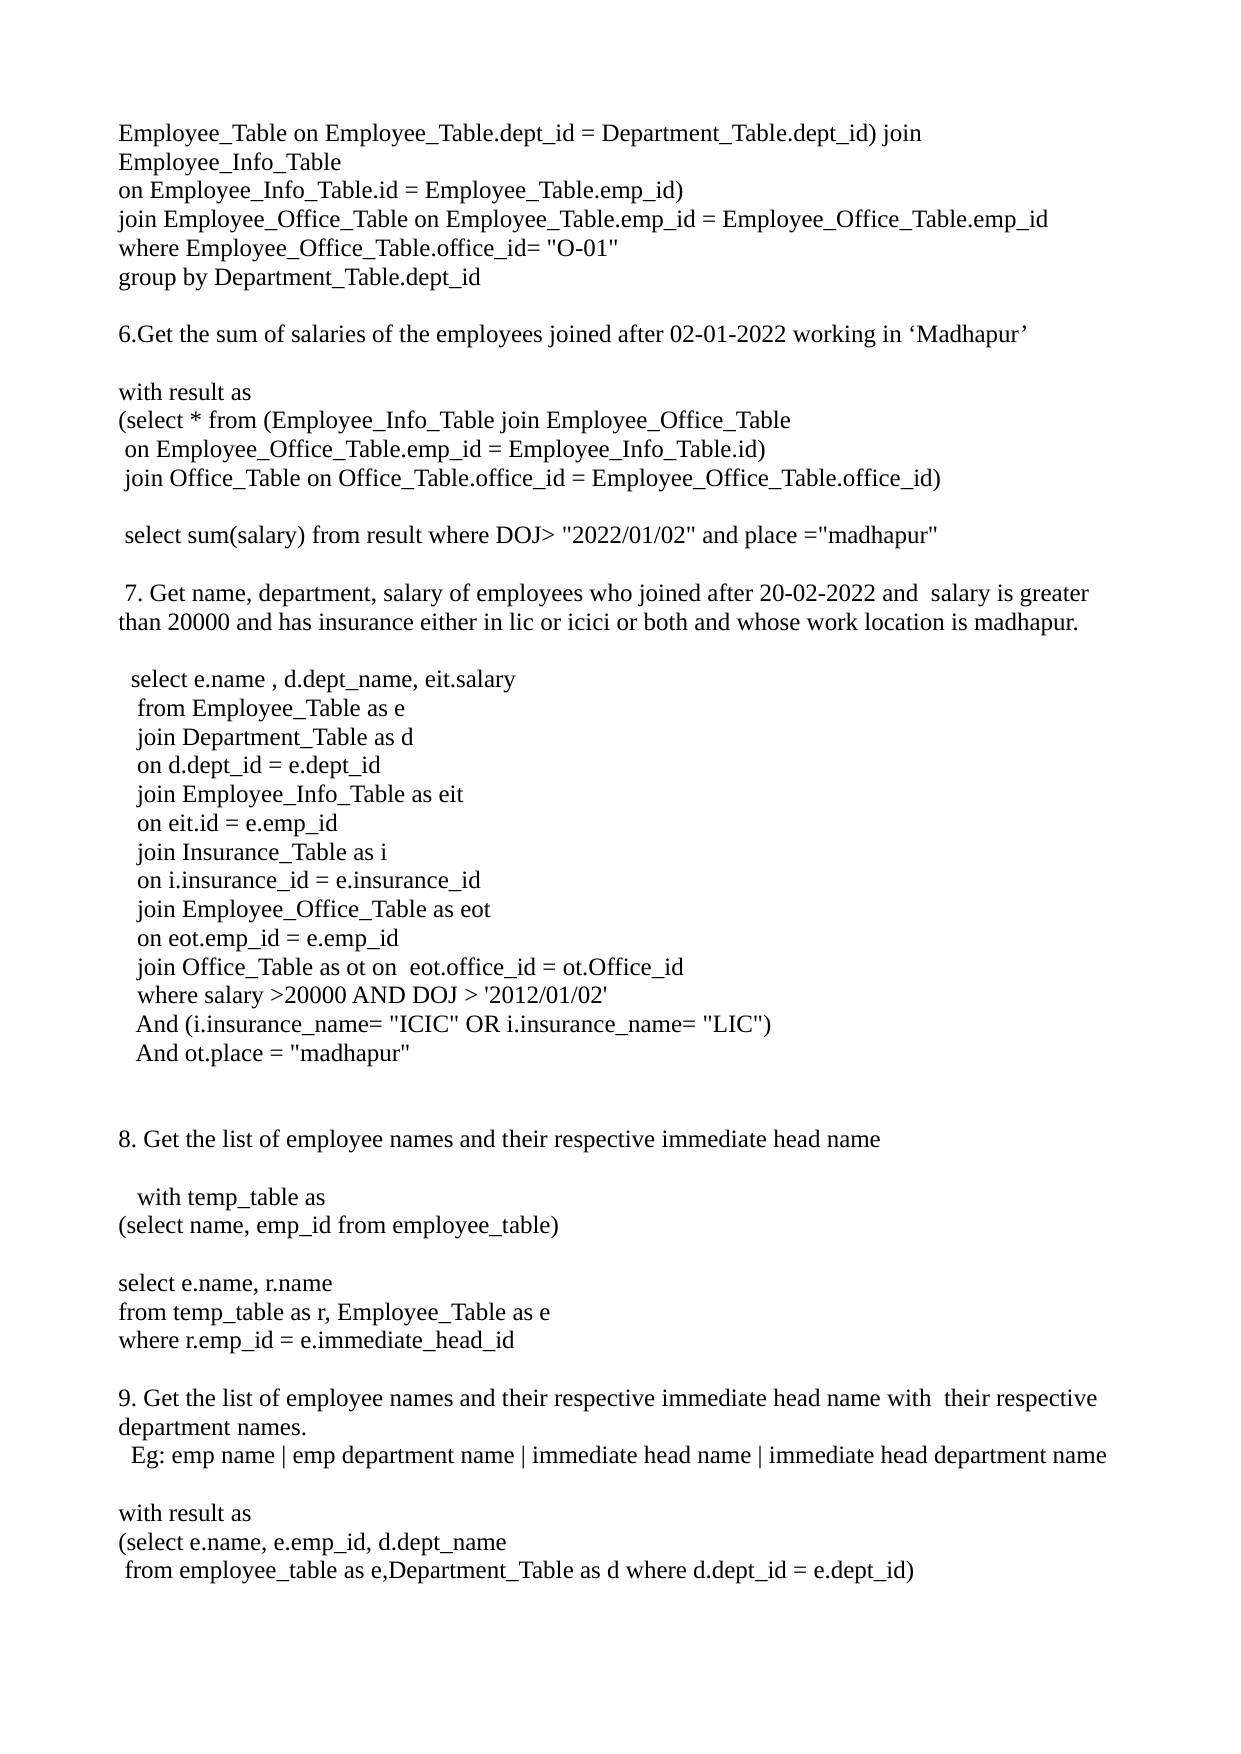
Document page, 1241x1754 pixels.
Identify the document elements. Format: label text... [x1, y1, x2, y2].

text select e.name , d.dept_name, eit.salary [118, 664, 1122, 693]
text And (i.insurance_name= "ICIC" OR i.insurance_name= "LIC") [118, 1009, 1122, 1038]
text on d.dept_id = e.dept_id [118, 751, 1122, 779]
text (select e.name, e.emp_id, d.dept_name [118, 1527, 1122, 1556]
text join Employee_Office_Table on Employee_Table.emp_id = Employee_Office_Table.emp_id [118, 204, 1122, 233]
text with temp_table as [118, 1182, 1122, 1211]
text (select name, emp_id from employee_table) [118, 1211, 1122, 1239]
text join Employee_Info_Table as eit [118, 779, 1122, 808]
text from temp_table as r, Employee_Table as e [118, 1297, 1122, 1326]
text from employee_table as e,Department_Table as d where d.dept_id = e.dept_id) [118, 1556, 1122, 1584]
text And ot.place = "madhapur" [118, 1038, 1122, 1067]
text on Employee_Info_Table.id = Employee_Table.emp_id) [118, 176, 1122, 204]
text 9. Get the list of employee names and their respective immediate head name with their respective department names. [118, 1383, 1122, 1441]
text join Insurance_Table as i [118, 837, 1122, 866]
text where r.emp_id = e.immediate_head_id [118, 1326, 1122, 1354]
text 6.Get the sum of salaries of the employees joined after 02-01-2022 working in ‘Madhapur’ [118, 319, 1122, 348]
text group by Department_Table.dept_id [118, 262, 1122, 291]
text on i.insurance_id = e.insurance_id [118, 866, 1122, 894]
text 8. Get the list of employee names and their respective immediate head name [118, 1124, 1122, 1153]
text join Employee_Office_Table as eot [118, 894, 1122, 923]
text (select * from (Employee_Info_Table join Employee_Office_Table [118, 406, 1122, 434]
text on Employee_Office_Table.emp_id = Employee_Info_Table.id) [118, 434, 1122, 463]
text with result as [118, 377, 1122, 406]
text on eit.id = e.emp_id [118, 808, 1122, 837]
text select sum(salary) from result where DOJ> "2022/01/02" and place ="madhapur" [118, 521, 1122, 549]
text where salary >20000 AND DOJ > '2012/01/02' [118, 981, 1122, 1009]
text Eg: emp name | emp department name | immediate head name | immediate head department name [118, 1441, 1122, 1469]
text join Office_Table on Office_Table.office_id = Employee_Office_Table.office_id) [118, 463, 1122, 492]
text where Employee_Office_Table.office_id= "O-01" [118, 233, 1122, 262]
text join Office_Table as ot on eot.office_id = ot.Office_id [118, 952, 1122, 981]
text on eot.emp_id = e.emp_id [118, 923, 1122, 952]
text Employee_Table on Employee_Table.dept_id = Department_Table.dept_id) join Employee_Info_Table [118, 118, 1122, 176]
text select e.name, r.name [118, 1268, 1122, 1297]
text join Department_Table as d [118, 722, 1122, 751]
text from Employee_Table as e [118, 693, 1122, 722]
text 7. Get name, department, salary of employees who joined after 20-02-2022 and salary is greater than 20000 and has insurance either in lic or icici or both and whose work location is madhapur. [118, 578, 1122, 636]
text with result as [118, 1498, 1122, 1527]
